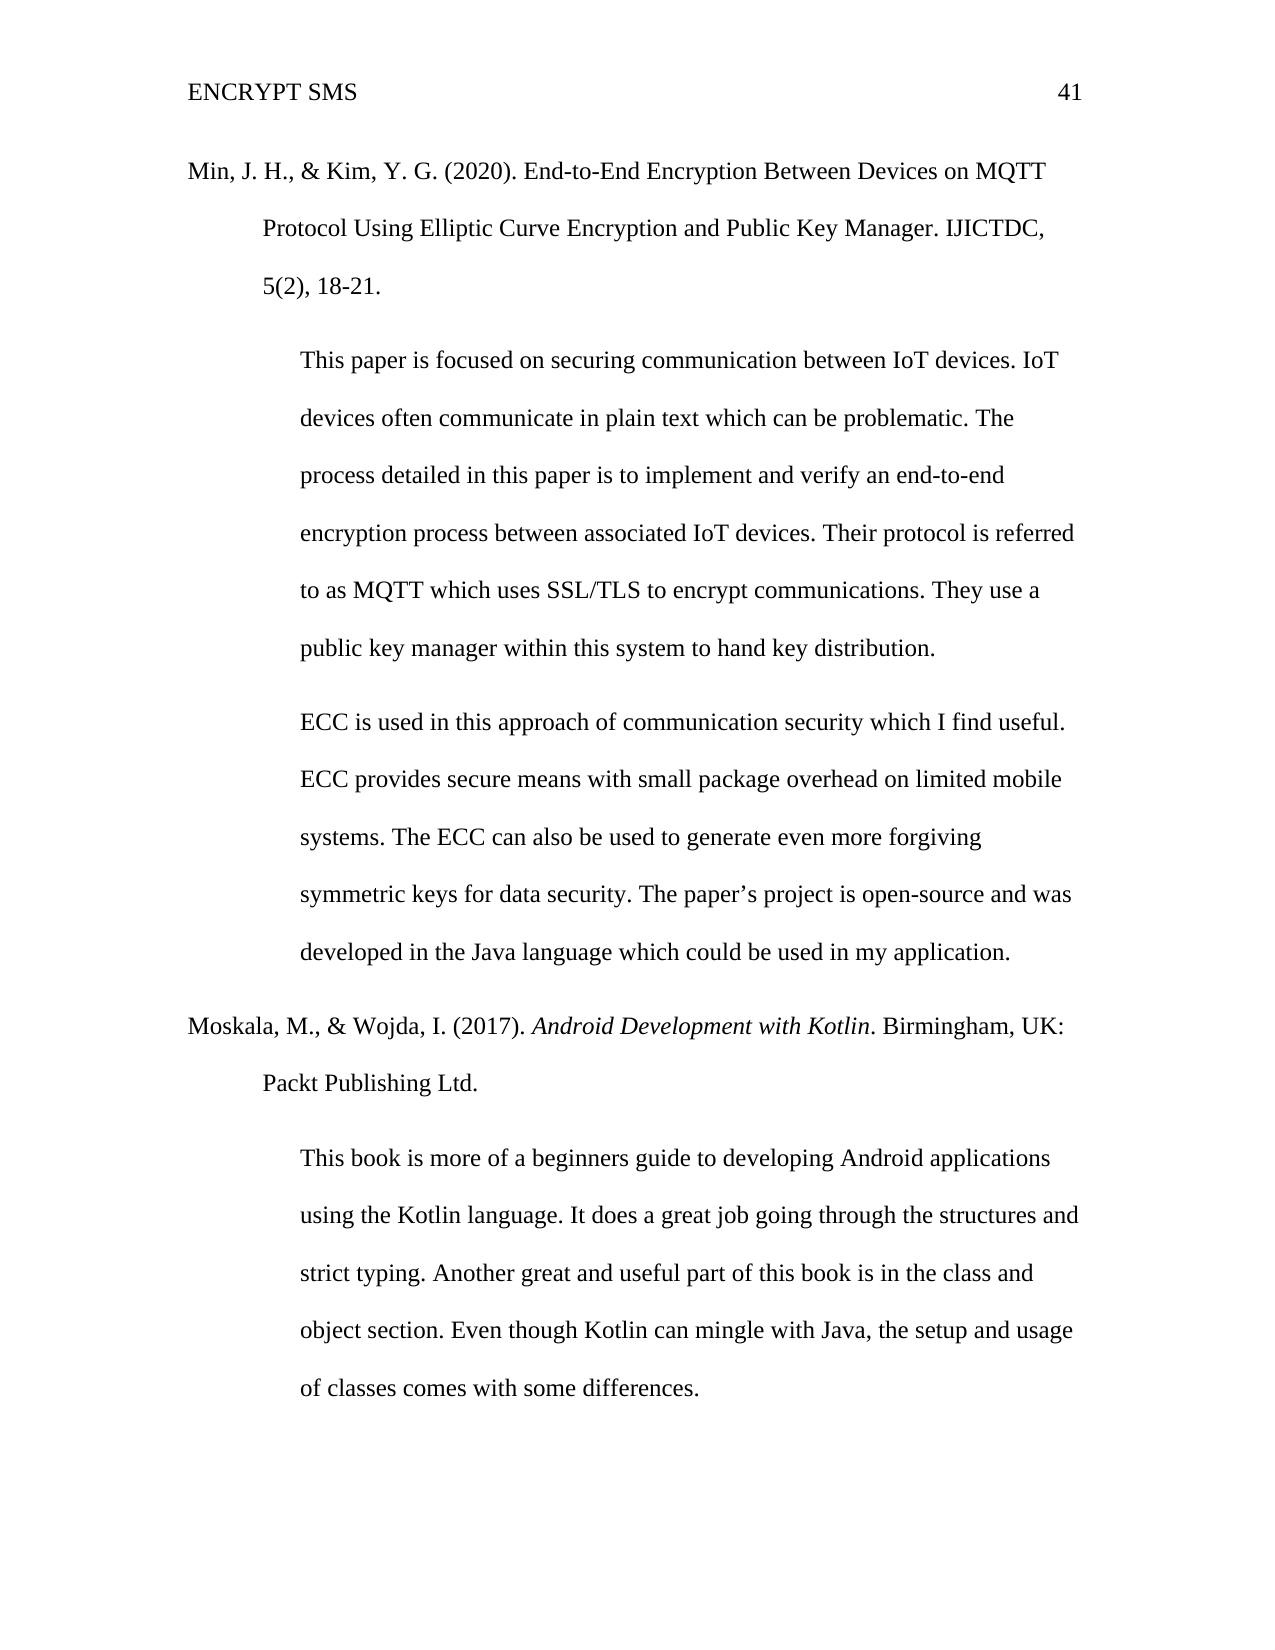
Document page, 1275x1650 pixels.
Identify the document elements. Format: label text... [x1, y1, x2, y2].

text This paper is focused on securing communication between IoT devices. IoT devices often communicate in plain text which can be problematic. The process detailed in this paper is to implement and verify an end-to-end encryption process between associated IoT devices. Their protocol is referred to as MQTT which uses SSL/TLS to encrypt communications. They use a public key manager within this system to hand key distribution. [300, 345, 1087, 661]
text This book is more of a beginners guide to developing Android applications using the Kotlin language. It does a great job going through the structures and strict typing. Another great and useful part of this book is in the class and object section. Even though Kotlin can mingle with Java, the setup and usage of classes comes with some differences. [300, 1143, 1087, 1401]
text Moskala, M., & Wojda, I. (2017). Android Development with Kotlin. Birmingham, UK: Packt Publishing Ltd. [187, 1011, 1087, 1097]
text Min, J. H., & Kim, Y. G. (2020). End-to-End Encryption Between Devices on MQTT Protocol Using Elliptic Curve Encryption and Public Key Manager. IJICTDC, 5(2), 18-21. [187, 156, 1087, 300]
text ECC is used in this approach of communication security which I find useful. ECC provides secure means with small package overhead on limited mobile systems. The ECC can also be used to generate even more forgiving symmetric keys for data security. The paper’s project is open-source and was developed in the Java language which could be used in my application. [300, 707, 1087, 966]
